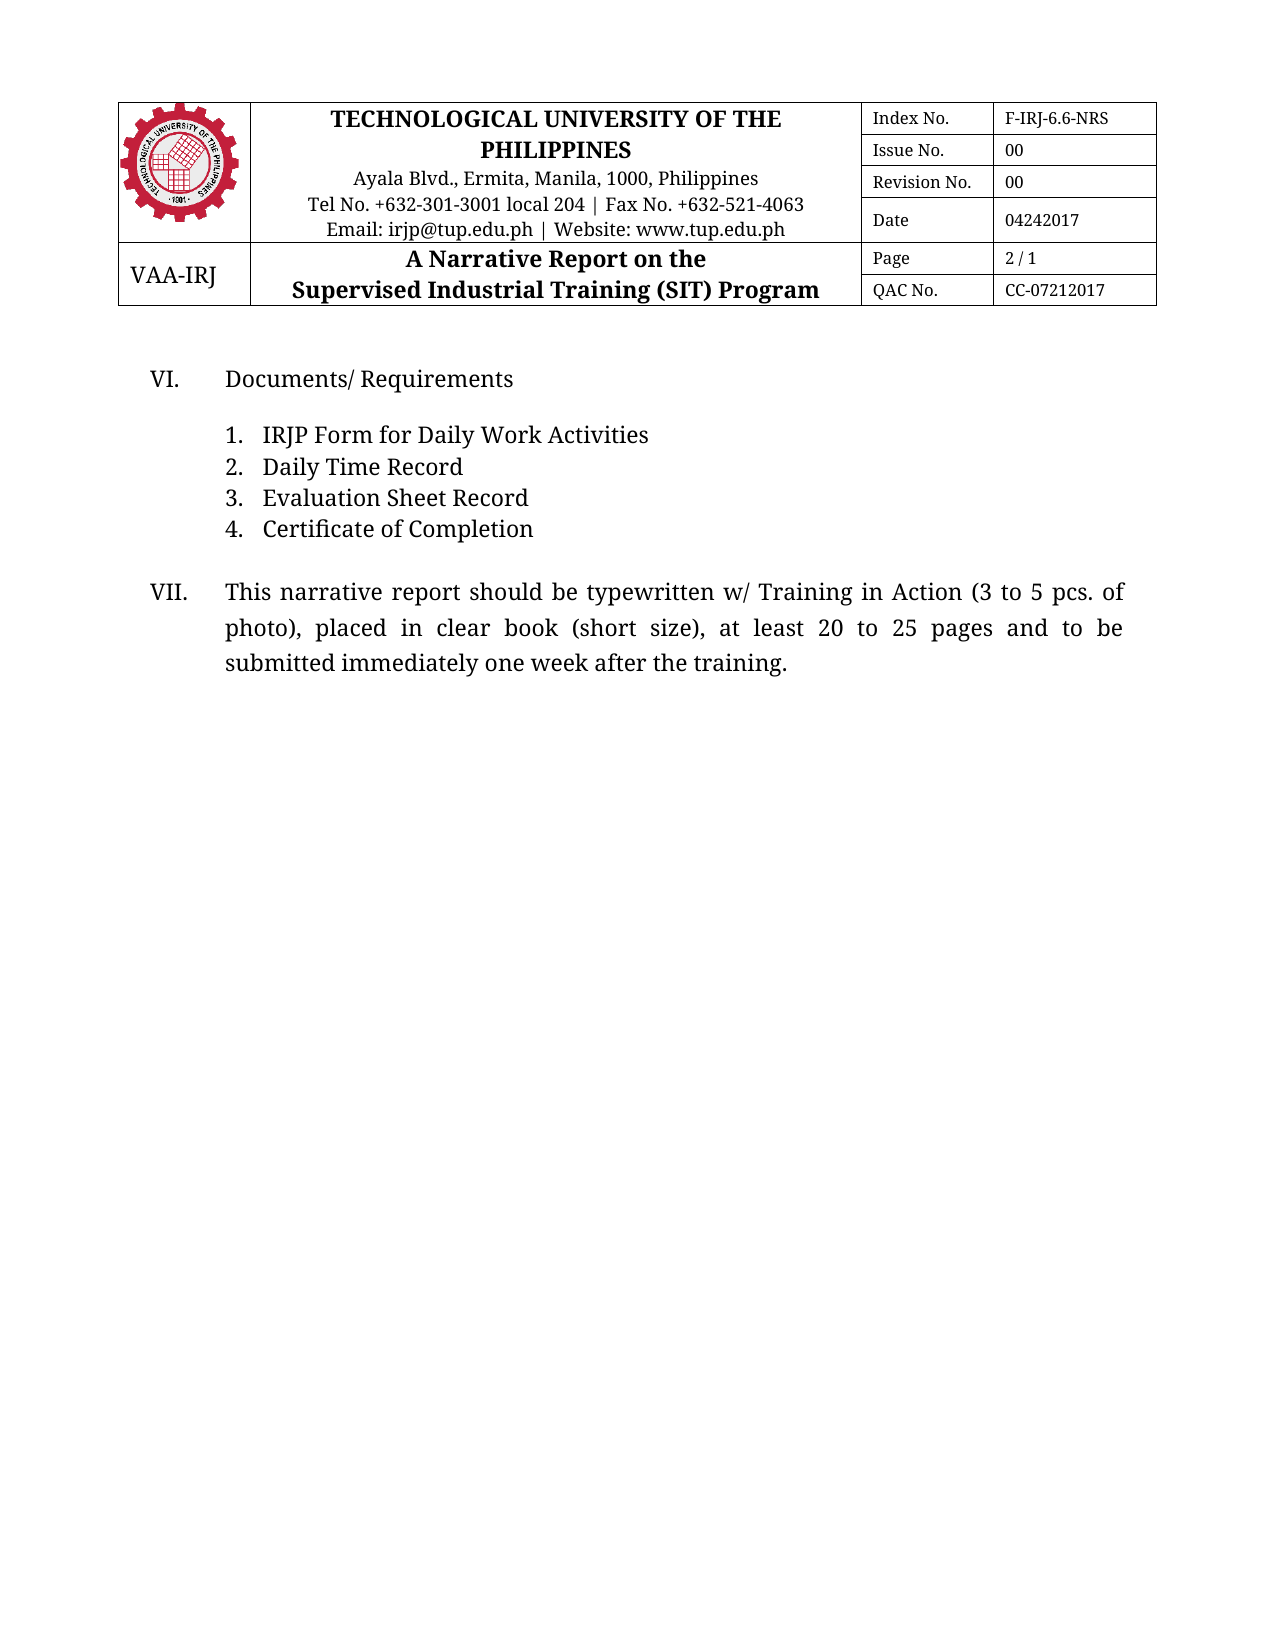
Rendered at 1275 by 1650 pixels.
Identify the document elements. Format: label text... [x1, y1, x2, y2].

picture [120, 103, 239, 222]
text VI. Documents/ Requirements [150, 362, 1125, 394]
list Evaluation Sheet Record [225, 482, 1125, 513]
list Certificate of Completion [225, 513, 1125, 544]
text VII. This narrative report should be typewritten w/ Training in Action (3 to 5 pcs. of photo), placed in clear book (short size), at least 20 to 25 pages and to be submitted immediately one week after the training. [150, 576, 1125, 679]
list IRJP Form for Daily Work Activities [225, 419, 1125, 451]
list Daily Time Record [225, 451, 1125, 482]
